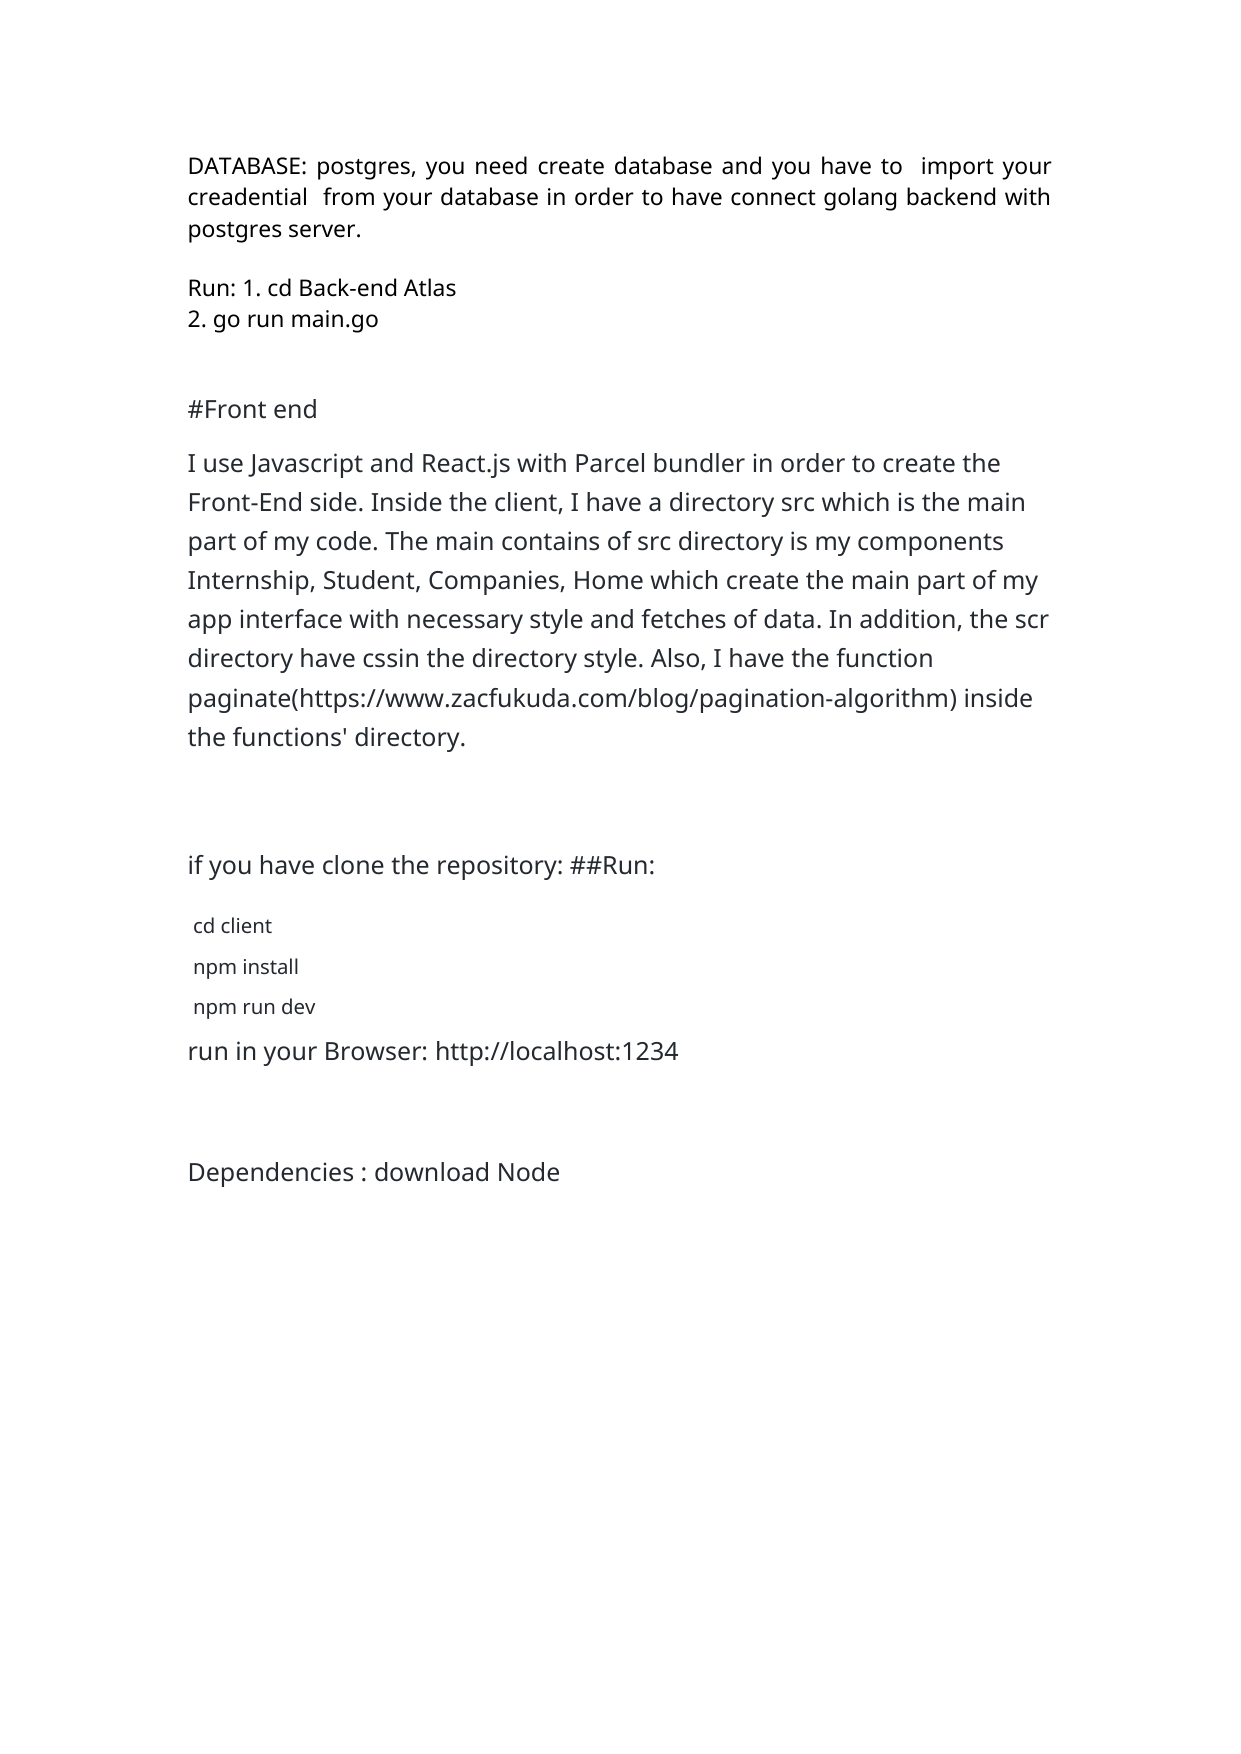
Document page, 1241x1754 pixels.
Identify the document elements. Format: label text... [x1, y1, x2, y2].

text npm install [187, 952, 1053, 980]
text npm run dev [187, 993, 1053, 1021]
text 2. go run main.go [187, 303, 1053, 335]
text if you have clone the repository: ##Run: [187, 848, 1053, 882]
text run in your Browser: http://localhost:1234 [187, 1033, 1053, 1067]
text #Front end [187, 392, 1053, 426]
text cd client [187, 912, 1053, 940]
text Run: 1. cd Back-end Atlas [187, 272, 1053, 303]
text I use Javascript and React.js with Parcel bundler in order to create the Front-End side. Inside the client, I have a directory src which is the main part of my code. The main contains of src directory is my components Internship, Student, Companies, Home which create the main part of my app interface with necessary style and fetches of data. In addition, the scr directory have cssin the directory style. Also, I have the function paginate(https://www.zacfukuda.com/blog/pagination-algorithm) inside the functions' directory. [187, 445, 1053, 753]
text Dependencies : download Node [187, 1155, 1053, 1189]
text DATABASE: postgres, you need create database and you have to import your creadential from your database in order to have connect golang backend with postgres server. [187, 150, 1053, 244]
